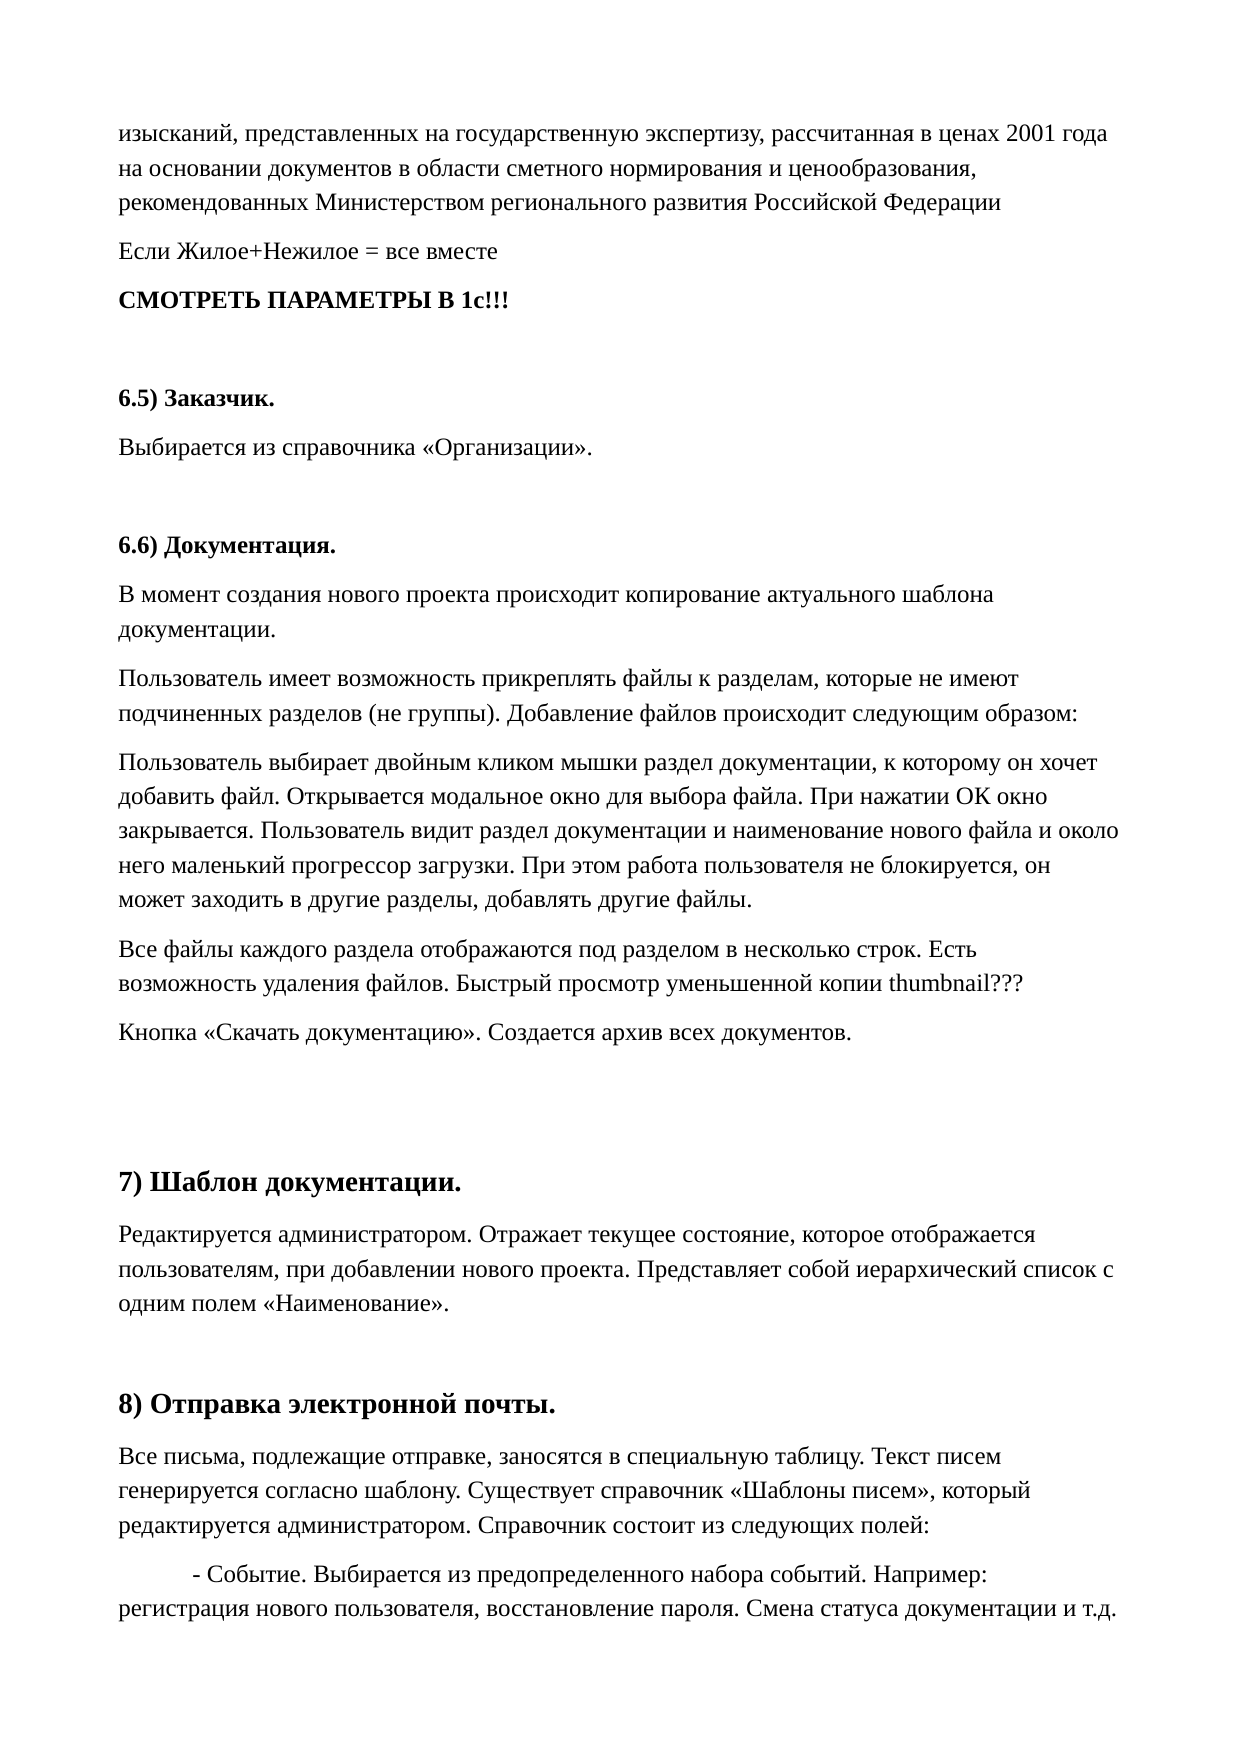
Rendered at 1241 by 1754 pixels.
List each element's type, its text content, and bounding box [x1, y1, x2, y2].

text Пользователь выбирает двойным кликом мышки раздел документации, к которому он хочет добавить файл. Открывается модальное окно для выбора файла. При нажатии ОК окно закрывается. Пользователь видит раздел документации и наименование нового файла и около него маленький прогрессор загрузки. При этом работа пользователя не блокируется, он может заходить в другие разделы, добавлять другие файлы. [118, 747, 1122, 913]
text Кнопка «Скачать документацию». Создается архив всех документов. [118, 1017, 1122, 1046]
text изысканий, представленных на государственную экспертизу, рассчитанная в ценах 2001 года на основании документов в области сметного нормирования и ценообразования, рекомендованных Министерством регионального развития Российской Федерации [118, 118, 1122, 216]
text 6.6) Документация. [118, 531, 1122, 559]
text 7) Шаблон документации. [118, 1164, 1122, 1198]
text Пользователь имеет возможность прикреплять файлы к разделам, которые не имеют подчиненных разделов (не группы). Добавление файлов происходит следующим образом: [118, 663, 1122, 726]
text Все письма, подлежащие отправке, заносятся в специальную таблицу. Текст писем генерируется согласно шаблону. Существует справочник «Шаблоны писем», который редактируется администратором. Справочник состоит из следующих полей: [118, 1441, 1122, 1539]
text Редактируется администратором. Отражает текущее состояние, которое отображается пользователям, при добавлении нового проекта. Представляет собой иерархический список с одним полем «Наименование». [118, 1219, 1122, 1317]
text Все файлы каждого раздела отображаются под разделом в несколько строк. Есть возможность удаления файлов. Быстрый просмотр уменьшенной копии thumbnail??? [118, 934, 1122, 997]
text Выбирается из справочника «Организации». [118, 432, 1122, 461]
text 8) Отправка электронной почты. [118, 1386, 1122, 1420]
text В момент создания нового проекта происходит копирование актуального шаблона документации. [118, 579, 1122, 643]
text - Событие. Выбирается из предопределенного набора событий. Например: регистрация нового пользователя, восстановление пароля. Смена статуса документации и т.д. [118, 1559, 1122, 1622]
text Если Жилое+Нежилое = все вместе [118, 236, 1122, 265]
text 6.5) Заказчик. [118, 383, 1122, 412]
text СМОТРЕТЬ ПАРАМЕТРЫ В 1с!!! [118, 285, 1122, 314]
